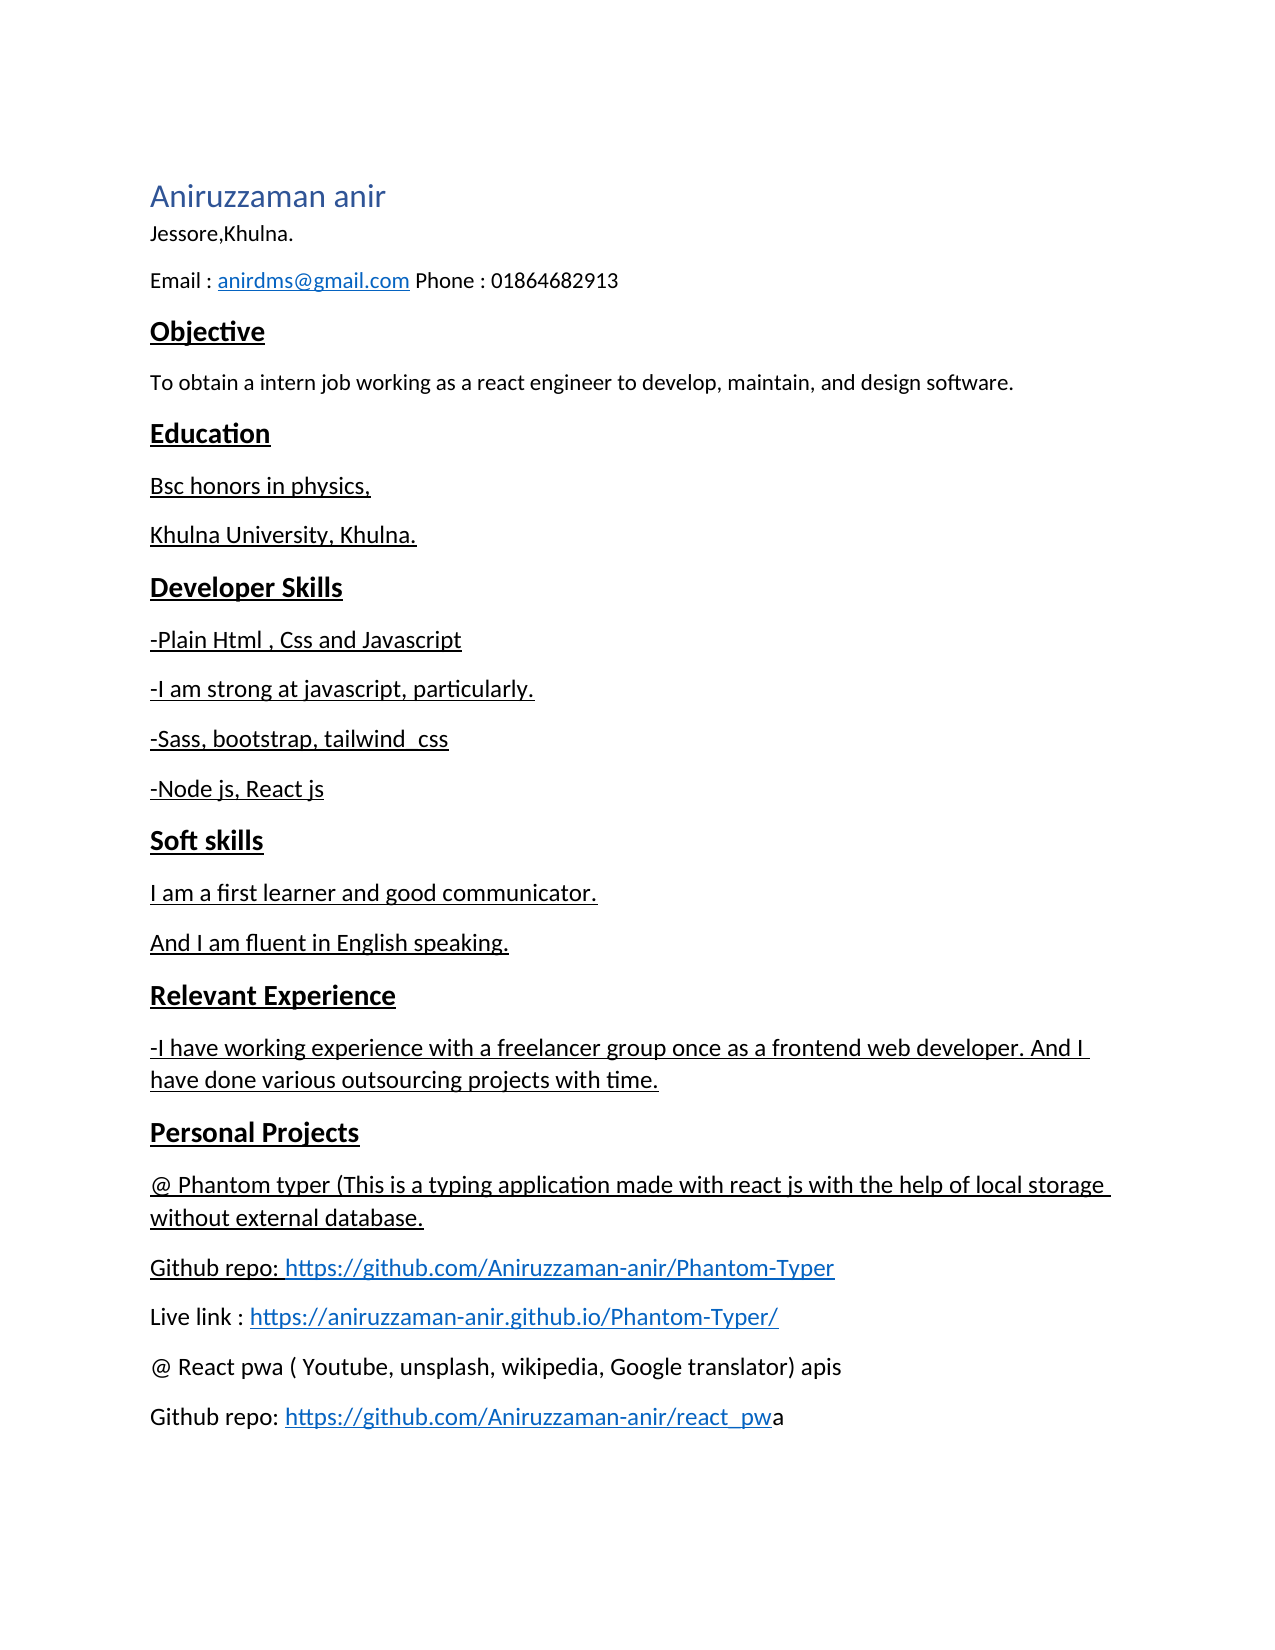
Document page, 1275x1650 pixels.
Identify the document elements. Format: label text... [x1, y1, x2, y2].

text To obtain a intern job working as a react engineer to develop, maintain, and design software. [150, 368, 1125, 396]
text Relevant Experience [150, 977, 1125, 1012]
text Email : anirdms@gmail.com Phone : 01864682913 [150, 266, 1125, 294]
text Personal Projects [150, 1114, 1125, 1150]
text Soft skills [150, 822, 1125, 858]
text @ Phantom typer (This is a typing application made with react js with the help of local storage without external database. [150, 1169, 1125, 1233]
text -Node js, React js [150, 773, 1125, 803]
text Khulna University, Khulna. [150, 519, 1125, 550]
subtitle Aniruzzaman anir [150, 175, 1125, 216]
text Developer Skills [150, 569, 1125, 604]
text Jessore,Khulna. [150, 219, 1125, 247]
text @ React pwa ( Youtube, unsplash, wikipedia, Google translator) apis [150, 1351, 1125, 1382]
text Bsc honors in physics, [150, 470, 1125, 500]
text Live link : https://aniruzzaman-anir.github.io/Phantom-Typer/ [150, 1301, 1125, 1332]
text Objective [150, 313, 1125, 348]
text -I am strong at javascript, particularly. [150, 674, 1125, 704]
text -Sass, bootstrap, tailwind_css [150, 723, 1125, 754]
text Github repo: https://github.com/Aniruzzaman-anir/Phantom-Typer [150, 1252, 1125, 1282]
text I am a first learner and good communicator. [150, 877, 1125, 908]
text -Plain Html , Css and Javascript [150, 624, 1125, 654]
text Github repo: https://github.com/Aniruzzaman-anir/react_pwa [150, 1401, 1125, 1431]
text -I have working experience with a freelancer group once as a frontend web developer. And I have done various outsourcing projects with time. [150, 1032, 1125, 1095]
text And I am fluent in English speaking. [150, 927, 1125, 958]
text Education [150, 415, 1125, 450]
